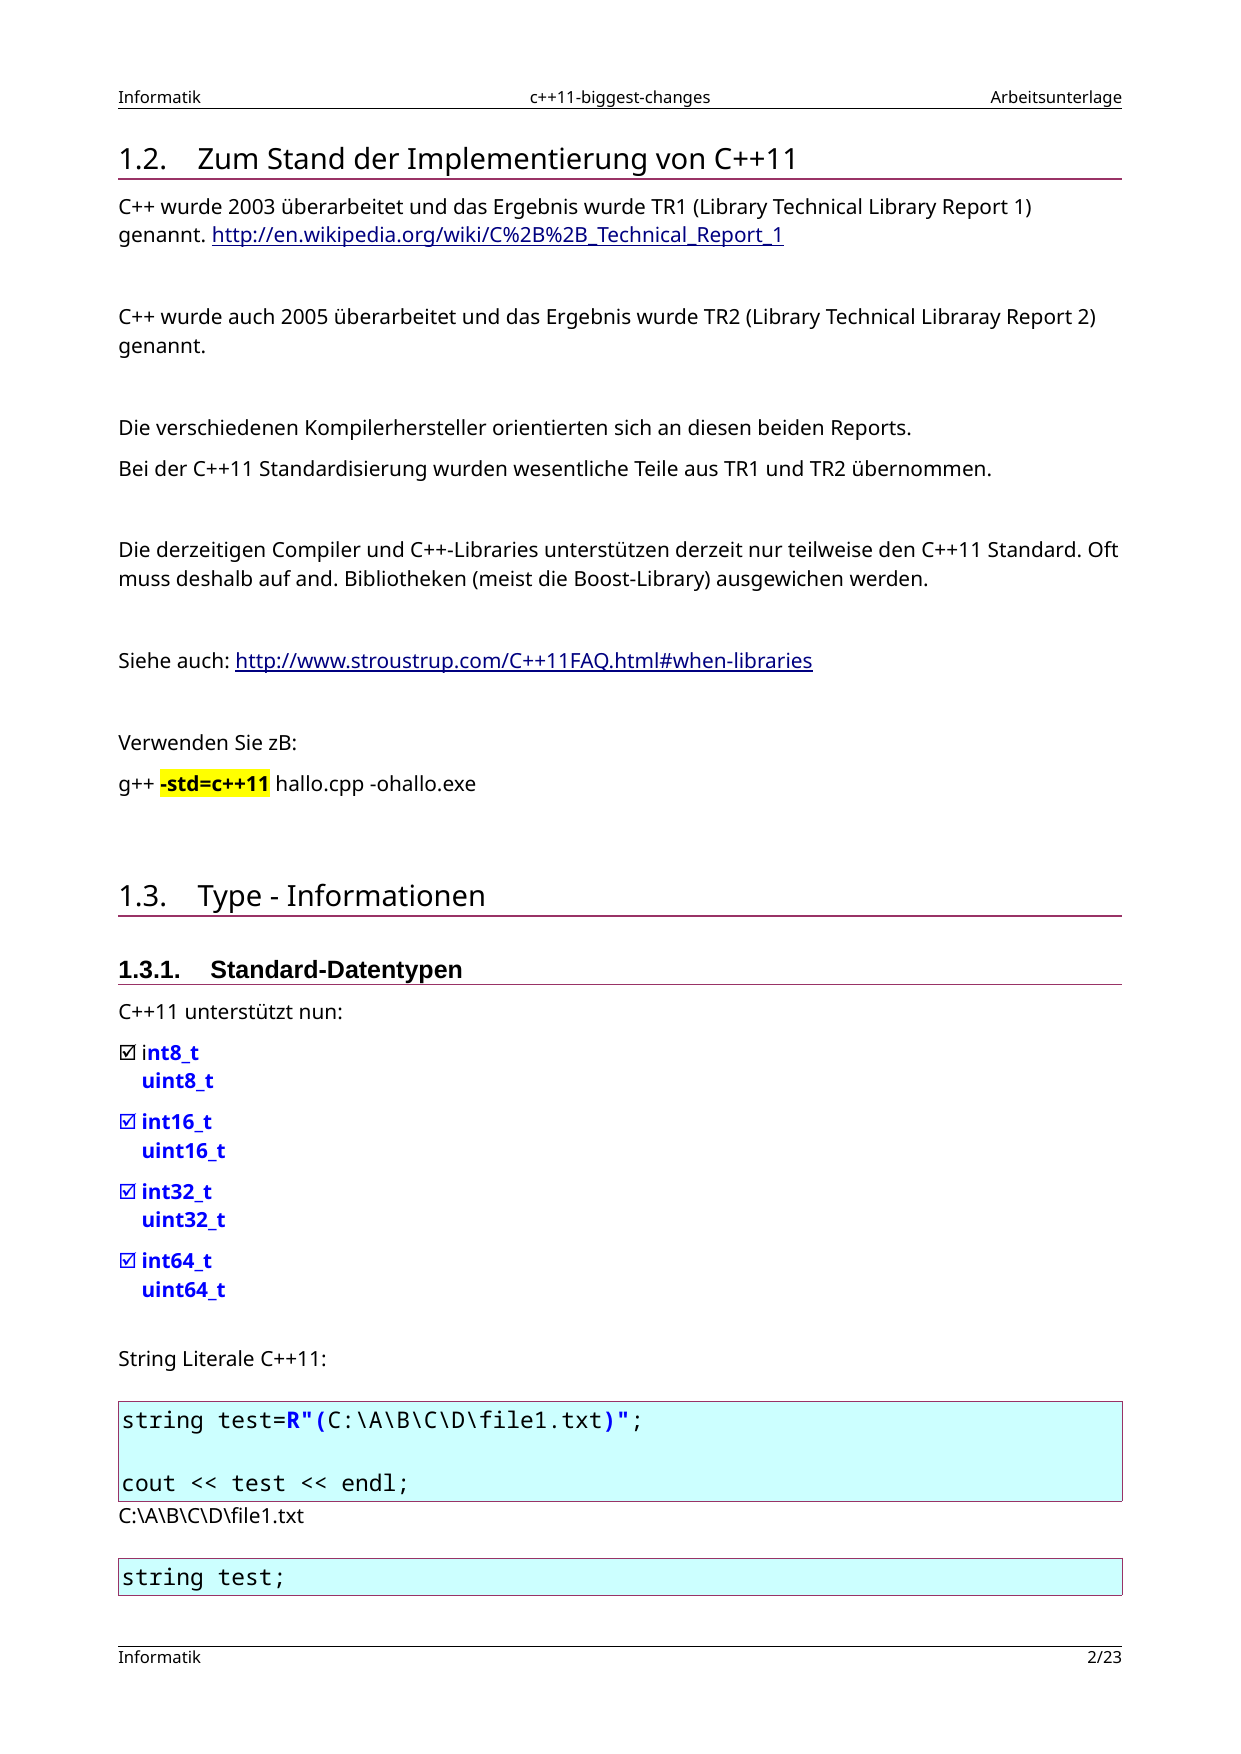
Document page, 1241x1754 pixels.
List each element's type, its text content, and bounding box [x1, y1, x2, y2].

text Siehe auch: http://www.stroustrup.com/C++11FAQ.html#when-libraries [118, 646, 1122, 674]
list int32_t uint32_t [118, 1177, 1122, 1234]
text C++ wurde 2003 überarbeitet und das Ergebnis wurde TR1 (Library Technical Library Report 1) genannt. http://en.wikipedia.org/wiki/C%2B%2B_Technical_Report_1 [118, 192, 1122, 249]
subtitle Zum Stand der Implementierung von C++11 [118, 138, 1122, 178]
subtitle Type - Informationen [118, 876, 1122, 915]
text String Literale C++11: [118, 1344, 1122, 1372]
text Bei der C++11 Standardisierung wurden wesentliche Teile aus TR1 und TR2 übernommen. [118, 454, 1122, 482]
text cout << test << endl; [119, 1463, 1122, 1501]
list int8_t uint8_t [118, 1038, 1122, 1095]
subtitle Standard-Datentypen [118, 955, 1122, 984]
text Die derzeitigen Compiler und C++-Libraries unterstützen derzeit nur teilweise den C++11 Standard. Oft muss deshalb auf and. Bibliotheken (meist die Boost-Library) ausgewichen werden. [118, 536, 1122, 592]
text g++ -std=c++11 hallo.cpp -ohallo.exe [118, 769, 1122, 797]
text C++ wurde auch 2005 überarbeitet und das Ergebnis wurde TR2 (Library Technical Libraray Report 2) genannt. [118, 302, 1122, 359]
text string test; [119, 1559, 1122, 1595]
list int16_t uint16_t [118, 1107, 1122, 1164]
text Die verschiedenen Kompilerhersteller orientierten sich an diesen beiden Reports. [118, 413, 1122, 441]
list int64_t uint64_t [118, 1246, 1122, 1303]
text string test=R"(C:\A\B\C\D\file1.txt)"; [119, 1402, 1122, 1432]
text Verwenden Sie zB: [118, 728, 1122, 756]
text C:\A\B\C\D\file1.txt [118, 1502, 1122, 1529]
text C++11 unterstützt nun: [118, 997, 1122, 1026]
